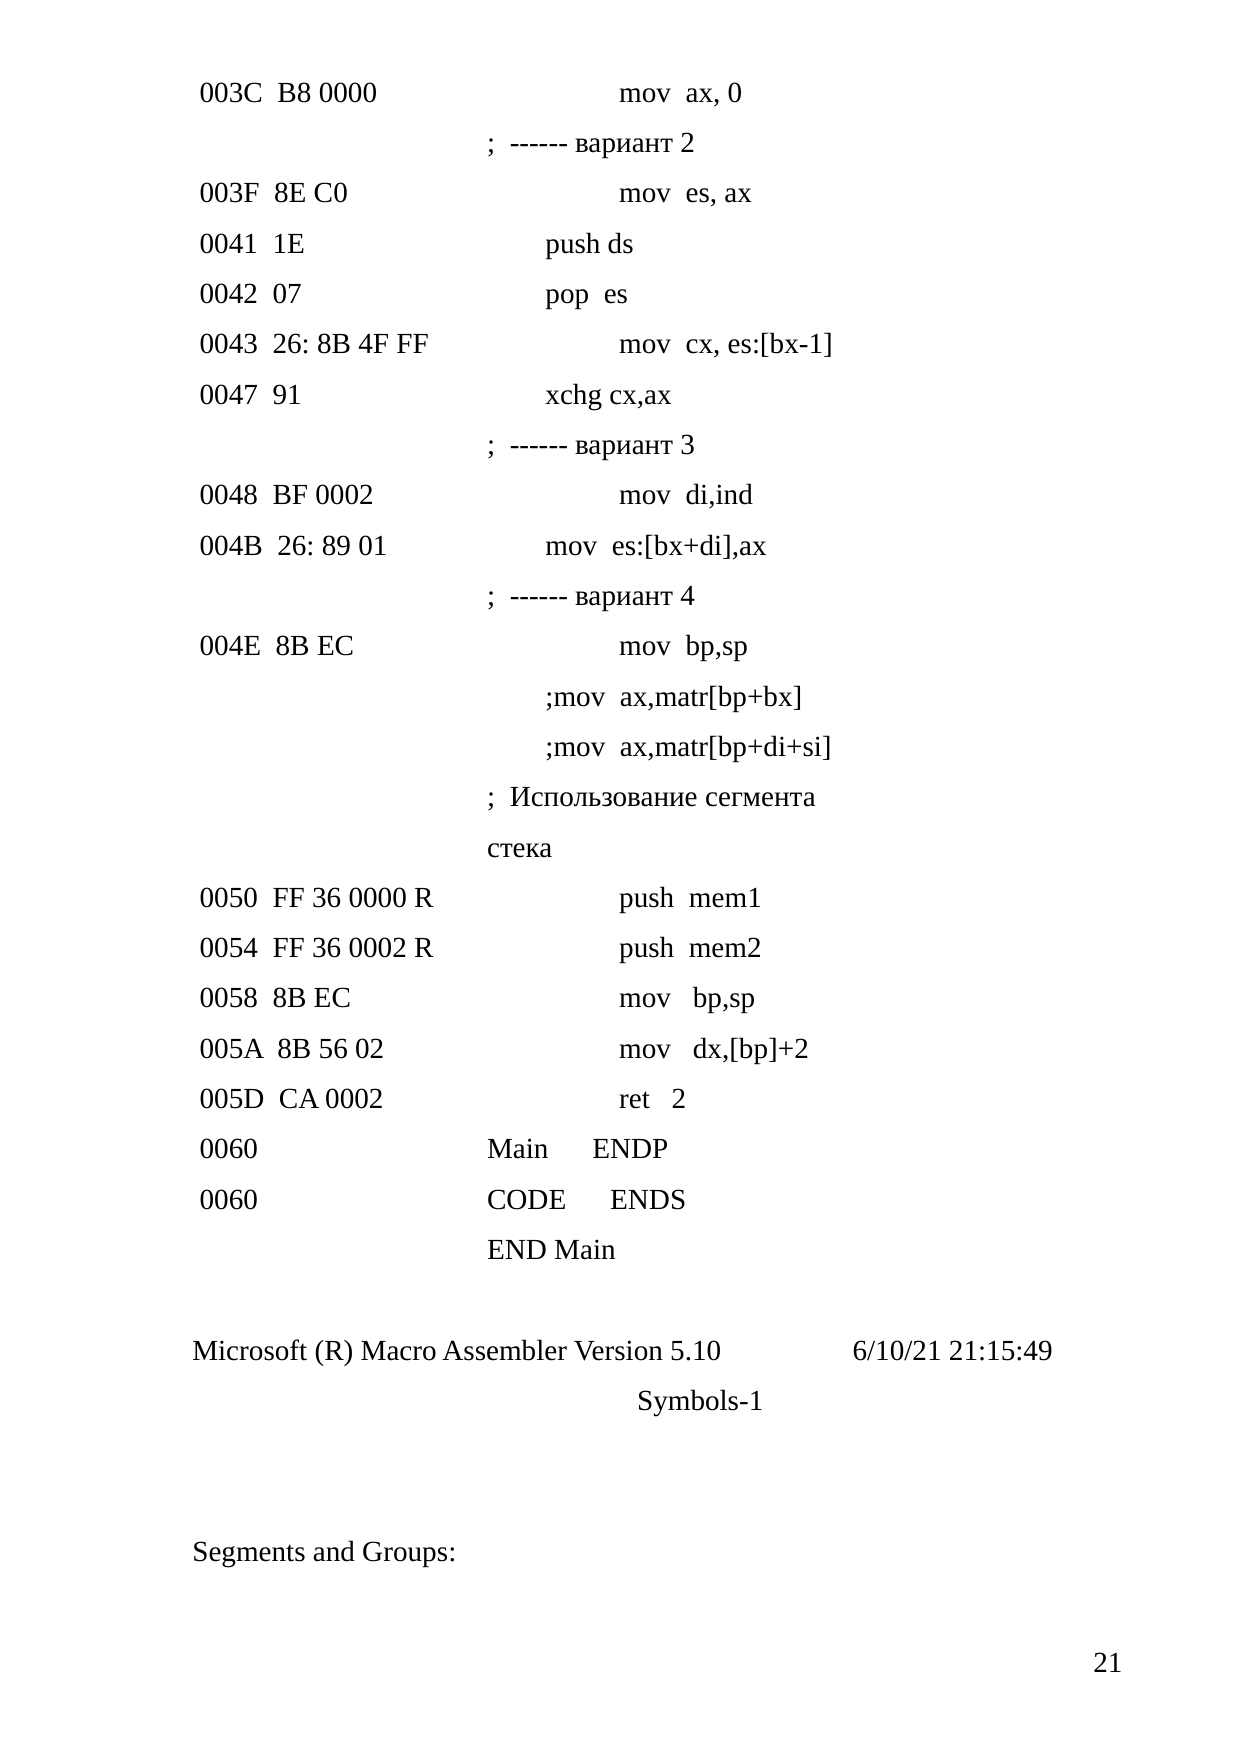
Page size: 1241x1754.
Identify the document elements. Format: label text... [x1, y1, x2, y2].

text 005A 8B 56 02 mov dx,[bp]+2 [118, 1031, 1122, 1064]
text ; ------ вариант 2 [118, 125, 1122, 159]
text 0041 1E push ds [118, 226, 1122, 259]
text 0060 CODE ENDS [118, 1182, 1122, 1215]
text 0042 07 pop es [118, 276, 1122, 310]
text 004B 26: 89 01 mov es:[bx+di],ax [118, 528, 1122, 561]
text ; Использование сегмента [118, 779, 1122, 813]
text 003F 8E C0 mov es, ax [118, 176, 1122, 209]
text 0047 91 xchg cx,ax [118, 377, 1122, 410]
text 0050 FF 36 0000 R push mem1 [118, 880, 1122, 913]
text 0048 BF 0002 mov di,ind [118, 477, 1122, 511]
text 003C B8 0000 mov ax, 0 [118, 75, 1122, 108]
text 0058 8B EC mov bp,sp [118, 981, 1122, 1014]
text стека [118, 830, 1122, 863]
text 004E 8B EC mov bp,sp [118, 628, 1122, 662]
text 0060 Main ENDP [118, 1132, 1122, 1165]
text END Main [118, 1232, 1122, 1266]
text ;mov ax,matr[bp+bx] [118, 679, 1122, 712]
text 005D CA 0002 ret 2 [118, 1081, 1122, 1115]
text Microsoft (R) Macro Assembler Version 5.10 6/10/21 21:15:49 [118, 1333, 1122, 1366]
text Symbols-1 [118, 1383, 1122, 1417]
text Segments and Groups: [118, 1534, 1122, 1568]
text ; ------ вариант 3 [118, 427, 1122, 461]
text 0054 FF 36 0002 R push mem2 [118, 930, 1122, 964]
text 0043 26: 8B 4F FF mov cx, es:[bx-1] [118, 327, 1122, 360]
text ; ------ вариант 4 [118, 578, 1122, 612]
text ;mov ax,matr[bp+di+si] [118, 729, 1122, 763]
